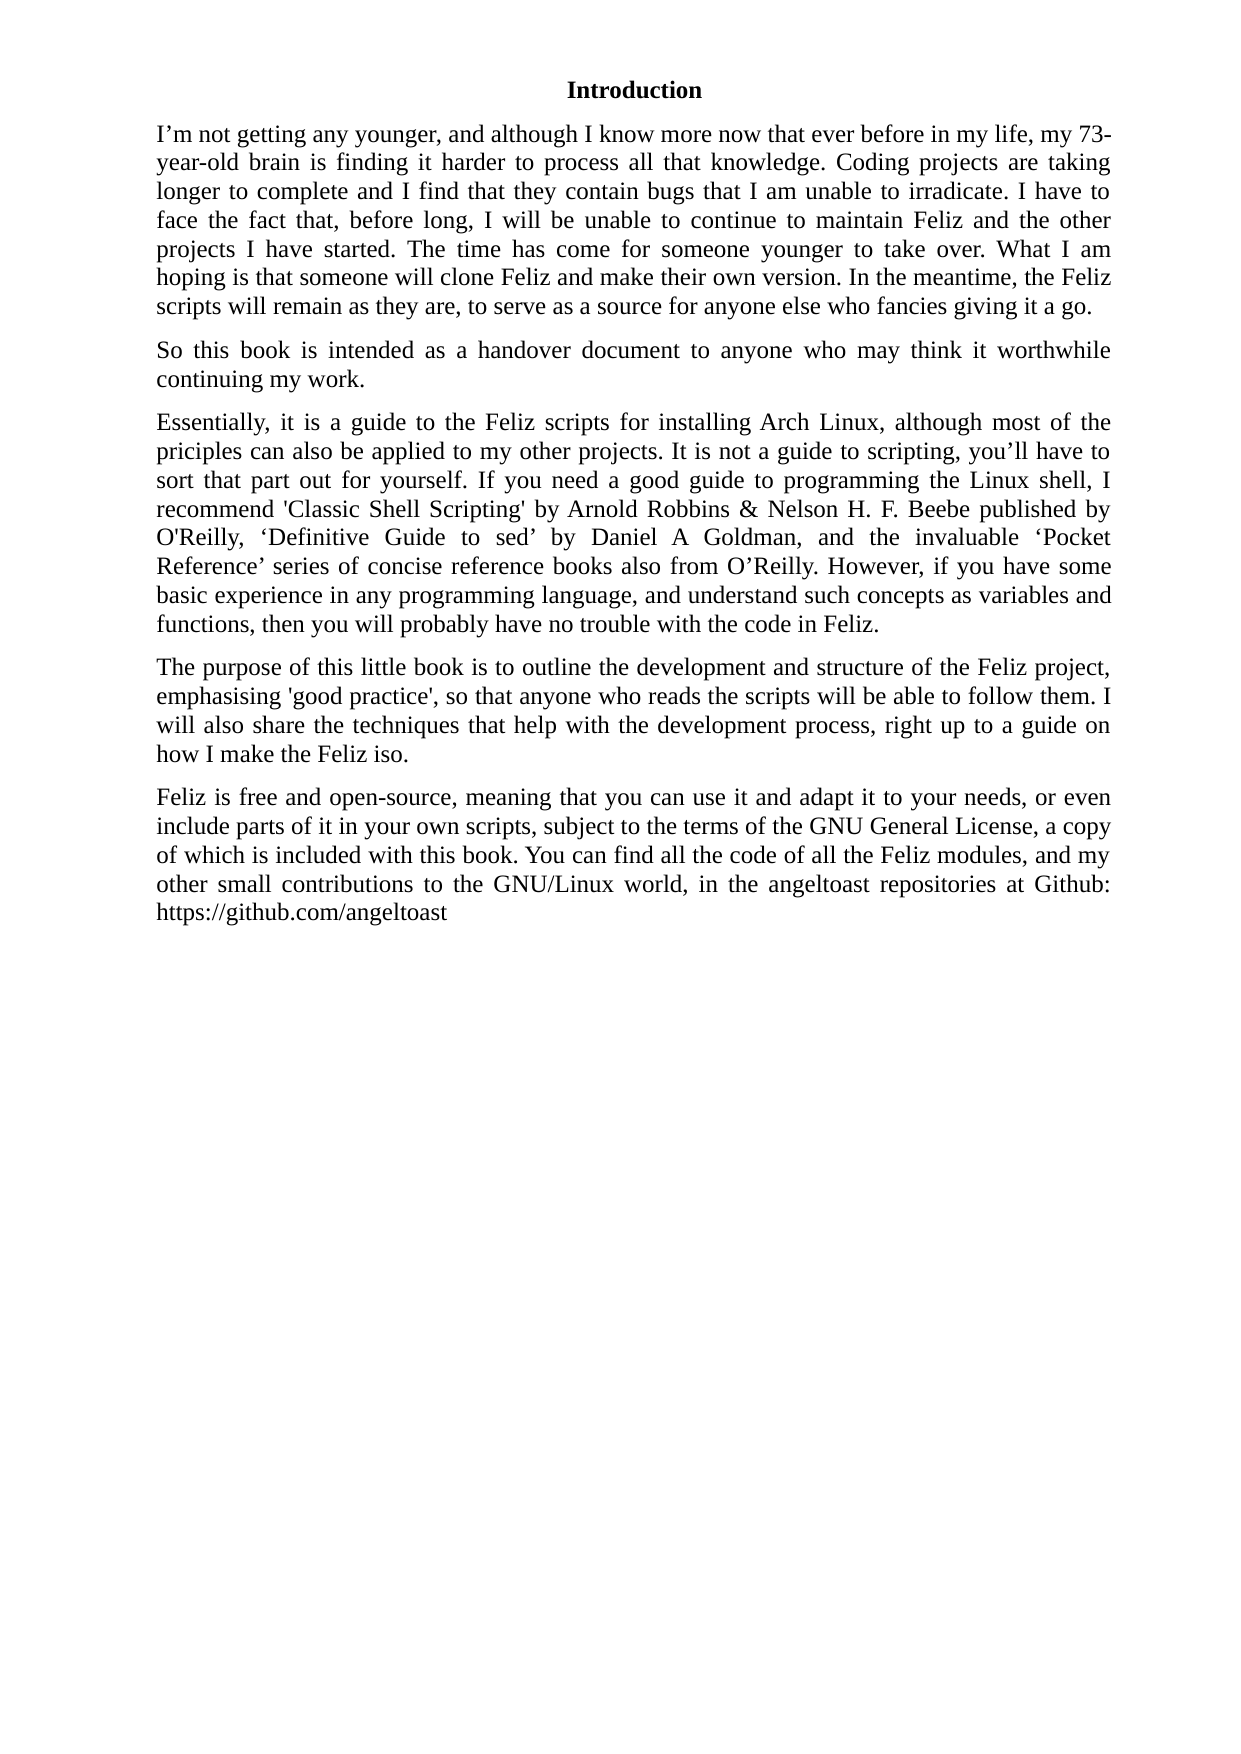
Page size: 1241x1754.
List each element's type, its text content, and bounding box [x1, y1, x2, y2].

subtitle Introduction [156, 75, 1112, 104]
text I’m not getting any younger, and although I know more now that ever before in my life, my 73-year-old brain is finding it harder to process all that knowledge. Coding projects are taking longer to complete and I find that they contain bugs that I am unable to irradicate. I have to face the fact that, before long, I will be unable to continue to maintain Feliz and the other projects I have started. The time has come for someone younger to take over. What I am hoping is that someone will clone Feliz and make their own version. In the meantime, the Feliz scripts will remain as they are, to serve as a source for anyone else who fancies giving it a go. [156, 119, 1112, 320]
text Essentially, it is a guide to the Feliz scripts for installing Arch Linux, although most of the priciples can also be applied to my other projects. It is not a guide to scripting, you’ll have to sort that part out for yourself. If you need a good guide to programming the Linux shell, I recommend 'Classic Shell Scripting' by Arnold Robbins & Nelson H. F. Beebe published by O'Reilly, ‘Definitive Guide to sed’ by Daniel A Goldman, and the invaluable ‘Pocket Reference’ series of concise reference books also from O’Reilly. However, if you have some basic experience in any programming language, and understand such concepts as variables and functions, then you will probably have no trouble with the code in Feliz. [156, 407, 1112, 637]
text So this book is intended as a handover document to anyone who may think it worthwhile continuing my work. [156, 335, 1112, 392]
text The purpose of this little book is to outline the development and structure of the Feliz project, emphasising 'good practice', so that anyone who reads the scripts will be able to follow them. I will also share the techniques that help with the development process, right up to a guide on how I make the Feliz iso. [156, 652, 1112, 767]
text Feliz is free and open-source, meaning that you can use it and adapt it to your needs, or even include parts of it in your own scripts, subject to the terms of the GNU General License, a copy of which is included with this book. You can find all the code of all the Feliz modules, and my other small contributions to the GNU/Linux world, in the angeltoast repositories at Github: https://github.com/angeltoast [156, 782, 1112, 926]
